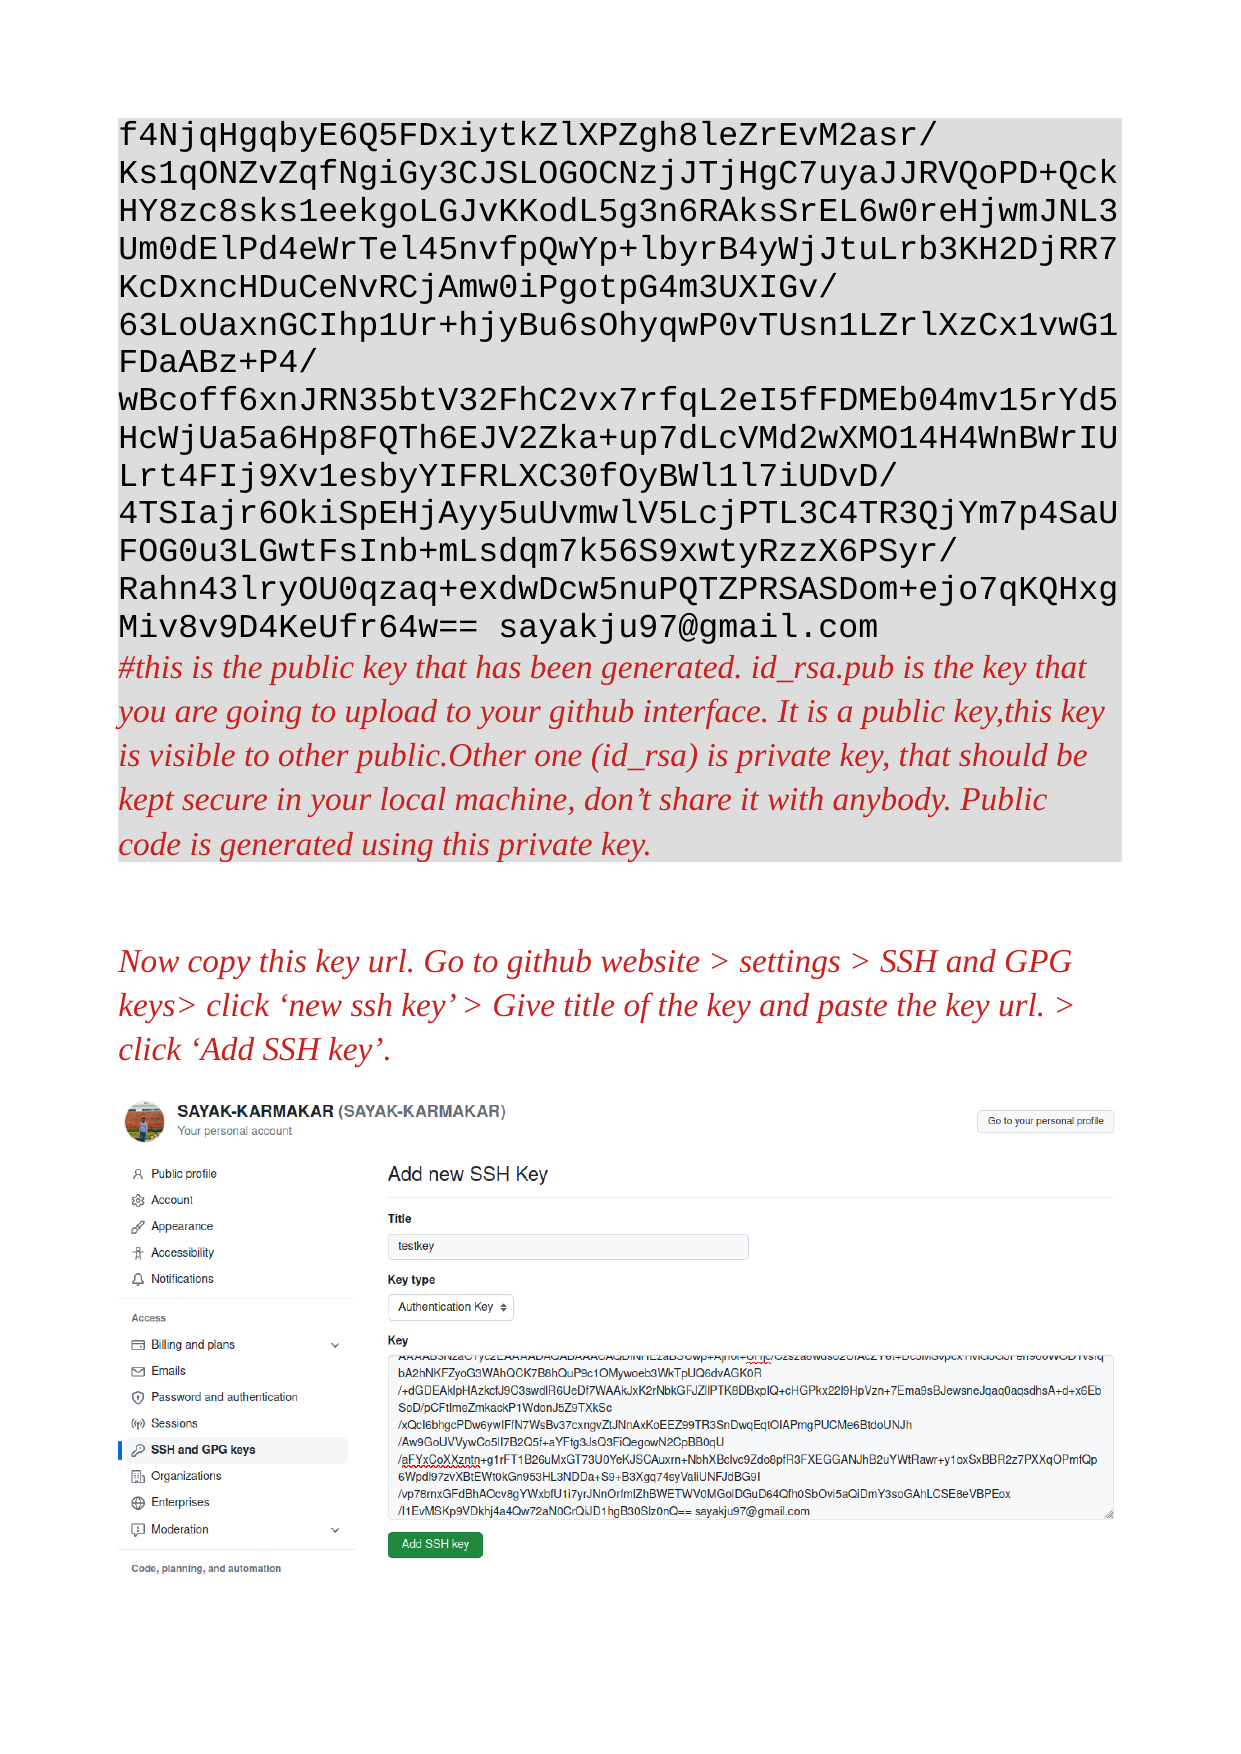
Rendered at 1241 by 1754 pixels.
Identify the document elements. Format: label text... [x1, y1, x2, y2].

text f4NjqHgqbyE6Q5FDxiytkZlXPZgh8leZrEvM2asr/Ks1qONZvZqfNgiGy3CJSLOGOCNzjJTjHgC7uyaJJRVQoPD+QckHY8zc8sks1eekgoLGJvKKodL5g3n6RAksSrEL6w0reHjwmJNL3Um0dElPd4eWrTel45nvfpQwYp+lbyrB4yWjJtuLrb3KH2DjRR7KcDxncHDuCeNvRCjAmw0iPgotpG4m3UXIGv/63LoUaxnGCIhp1Ur+hjyBu6sOhyqwP0vTUsn1LZrlXzCx1vwG1FDaABz+P4/wBcoff6xnJRN35btV32FhC2vx7rfqL2eI5fFDMEb04mv15rYd5HcWjUa5a6Hp8FQTh6EJV2Zka+up7dLcVMd2wXMO14H4WnBWrIULrt4FIj9Xv1esbyYIFRLXC30fOyBWl1l7iUDvD/4TSIajr6OkiSpEHjAyy5uUvmwlV5LcjPTL3C4TR3QjYm7p4SaUFOG0u3LGwtFsInb+mLsdqm7k56S9xwtyRzzX6PSyr/Rahn43lryOU0qzaq+exdwDcw5nuPQTZPRSASDom+ejo7qKQHxgMiv8v9D4KeUfr64w== sayakju97@gmail.com [118, 118, 1122, 647]
text Now copy this key url. Go to github website > settings > SSH and GPG keys> click ‘new ssh key’ > Give title of the key and paste the key url. > click ‘Add SSH key’. [118, 941, 1122, 1067]
text #this is the public key that has been generated. id_rsa.pub is the key that you are going to upload to your github interface. It is a public key,this key is visible to other public.Other one (id_rsa) is private key, that should be kept secure in your local machine, don’t share it with anybody. Public code is generated using this private key. [118, 647, 1122, 862]
